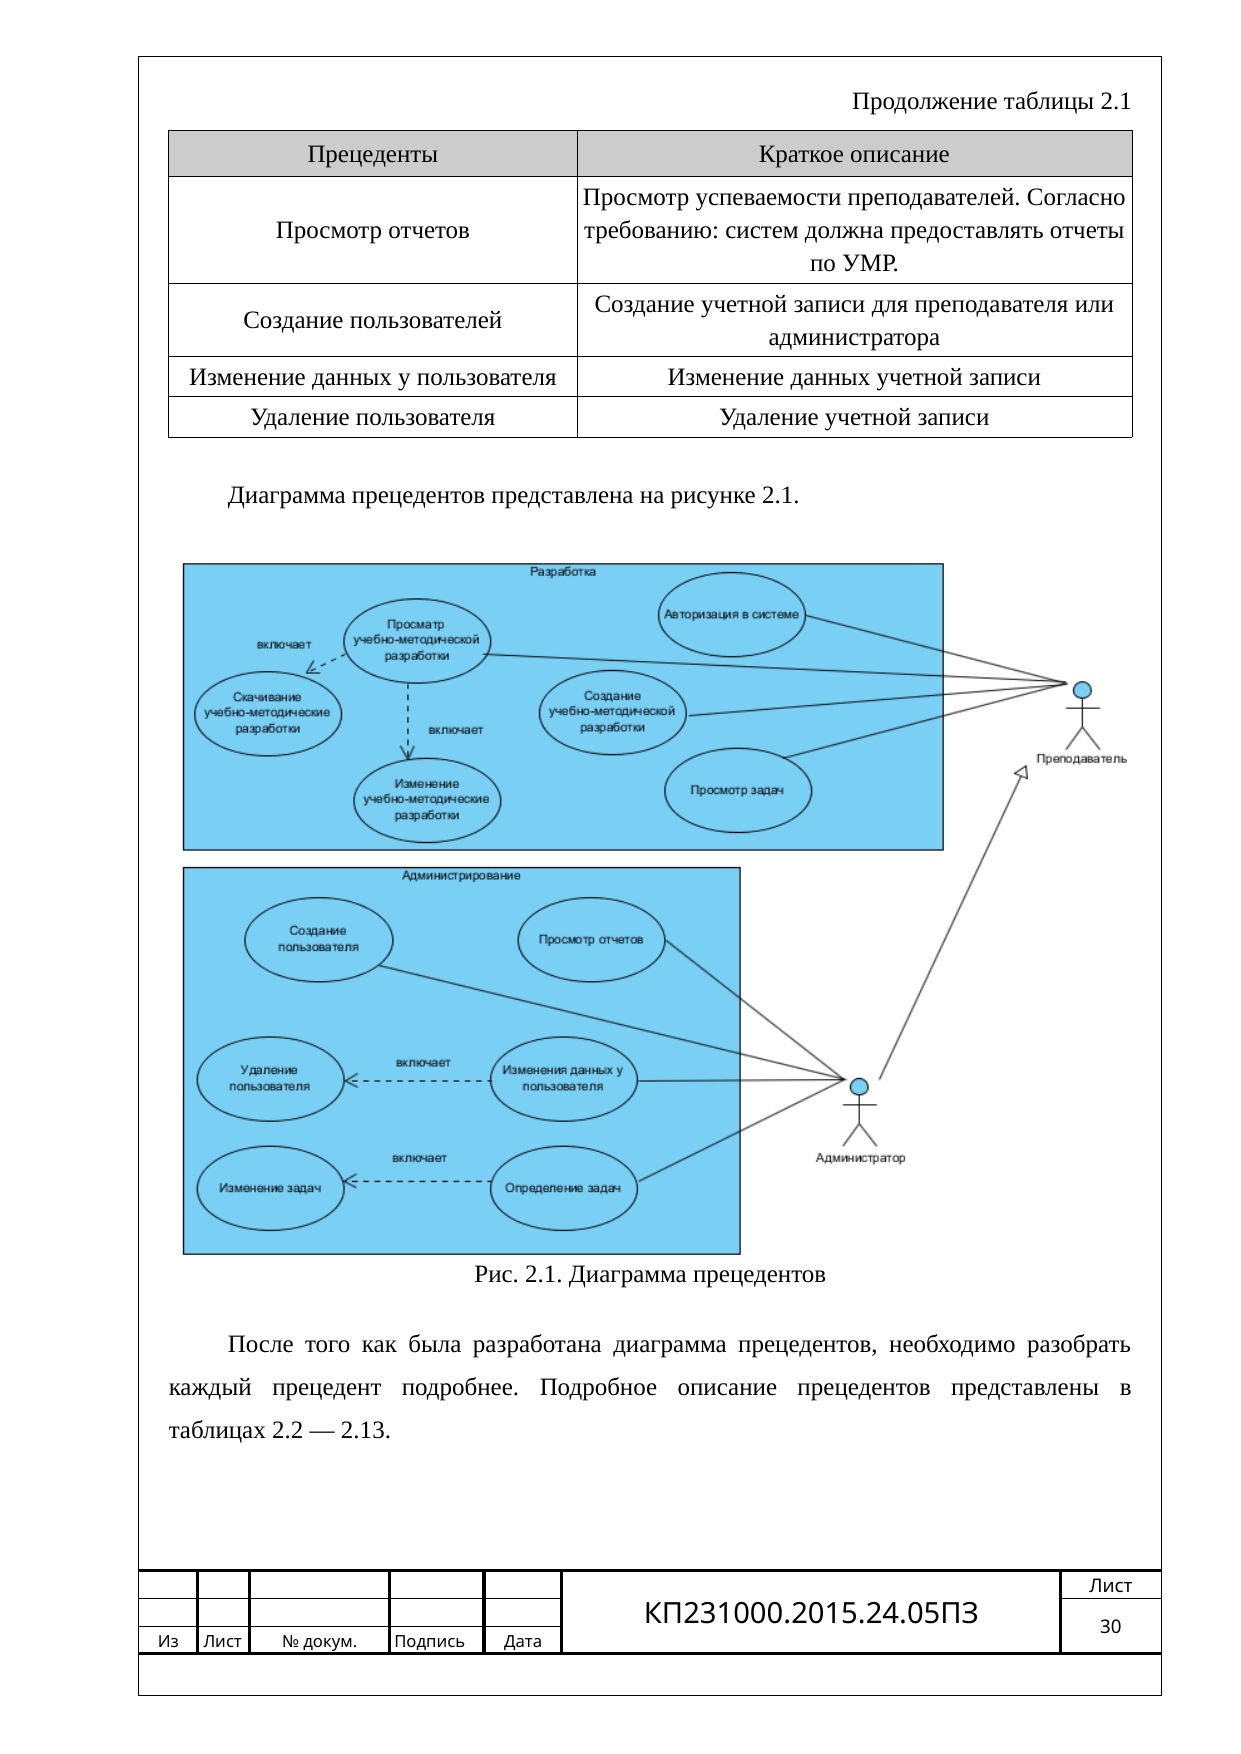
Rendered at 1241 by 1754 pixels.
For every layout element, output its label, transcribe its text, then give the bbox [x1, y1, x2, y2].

table_header Прецеденты [169, 131, 577, 176]
text Диаграмма прецедентов представлена на рисунке 2.1. [168, 480, 1132, 509]
table_cell Создание пользователей [169, 284, 577, 356]
picture [168, 547, 1132, 1260]
table_cell Просмотр успеваемости преподавателей. Согласно требованию: систем должна предоставлять отчеты по УМР. [578, 177, 1132, 283]
table_header Краткое описание [578, 131, 1132, 176]
table_cell Удаление пользователя [169, 397, 577, 437]
table_cell Изменение данных учетной записи [578, 357, 1132, 396]
table_cell Удаление учетной записи [578, 397, 1132, 437]
table_cell Создание учетной записи для преподавателя или администратора [578, 284, 1132, 356]
text Рис. 2.1. Диаграмма прецедентов [168, 1260, 1132, 1288]
table_cell Изменение данных у пользователя [169, 357, 577, 396]
text Продолжение таблицы 2.1 [168, 86, 1132, 115]
text После того как была разработана диаграмма прецедентов, необходимо разобрать каждый прецедент подробнее. Подробное описание прецедентов представлены в таблицах 2.2 — 2.13. [168, 1329, 1132, 1444]
table_cell Просмотр отчетов [169, 177, 577, 283]
